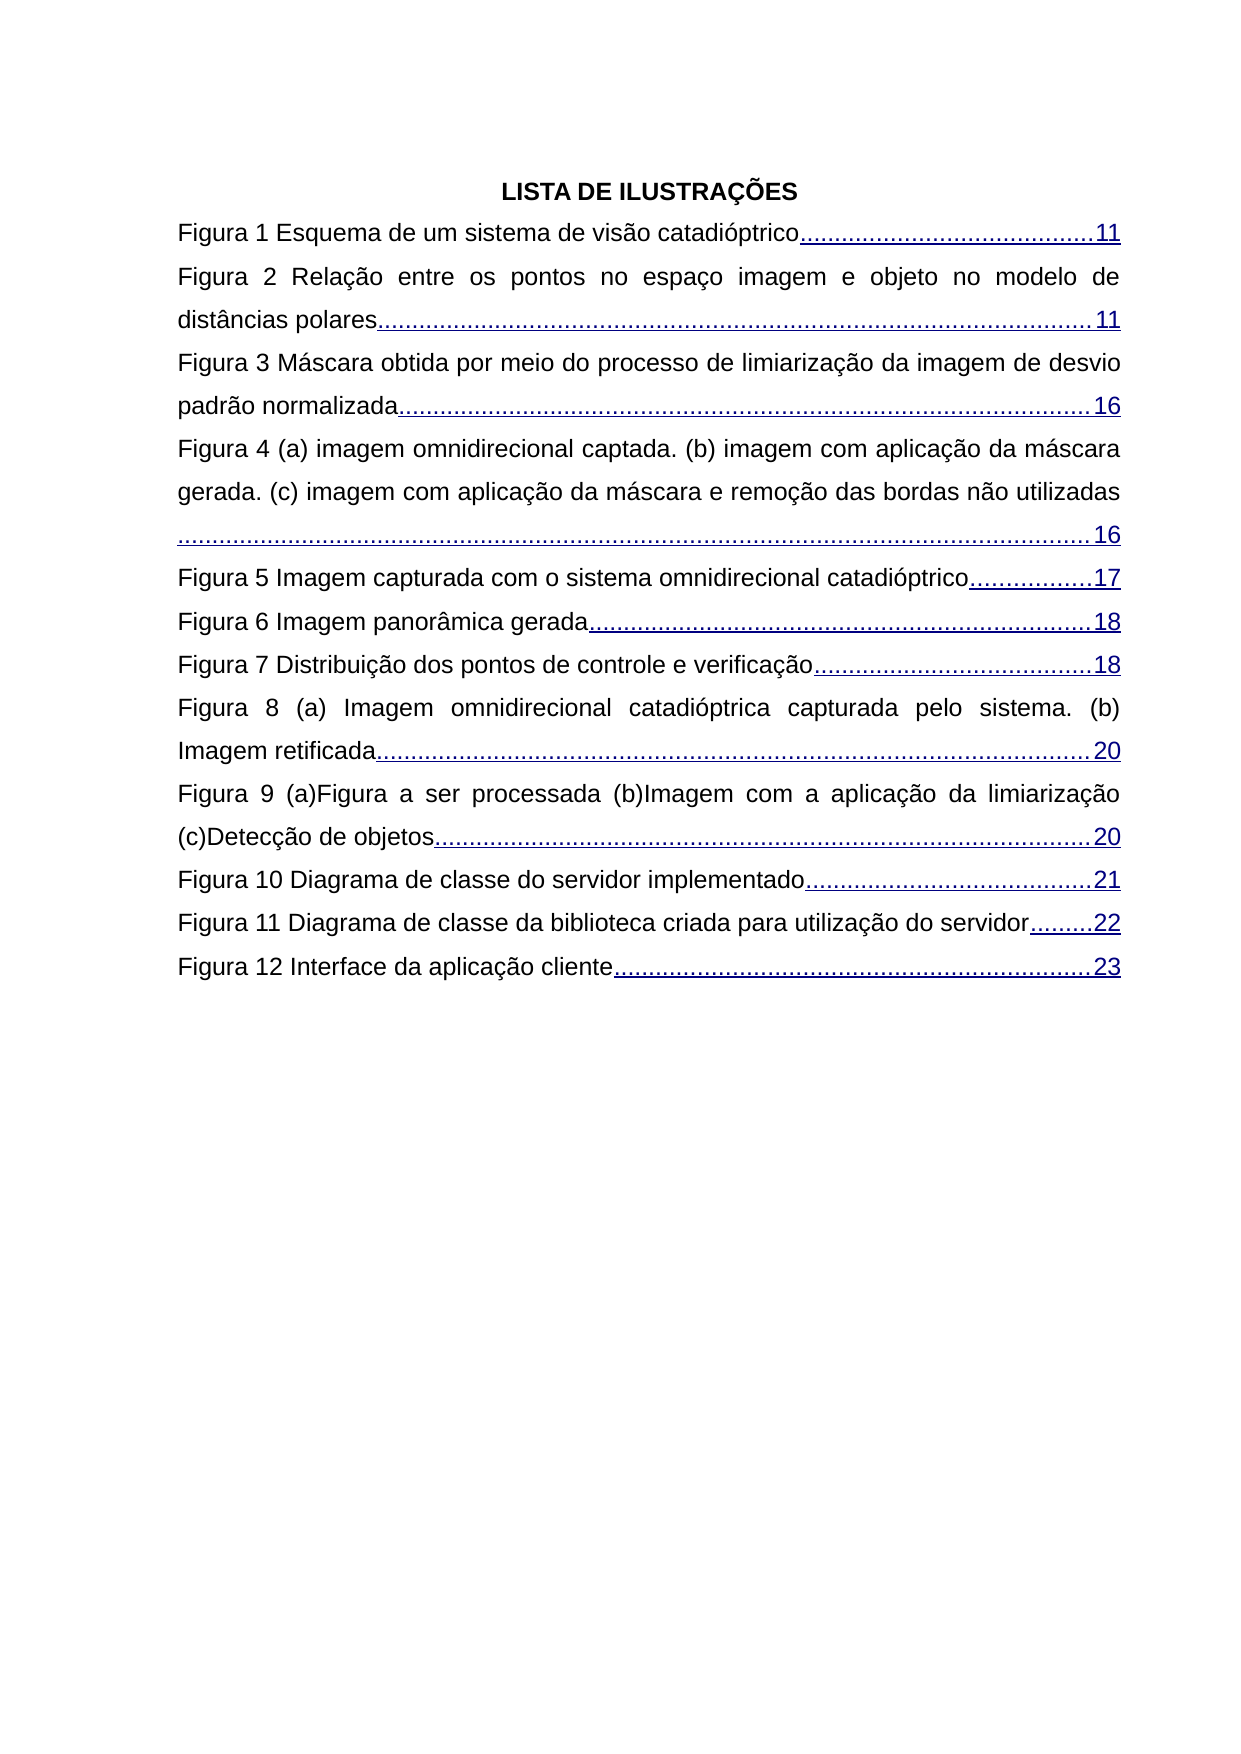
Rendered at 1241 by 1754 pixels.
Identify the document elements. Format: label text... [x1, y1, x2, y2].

text Figura 6 Imagem panorâmica gerada 18 [177, 607, 1122, 635]
text LISTA DE ILUSTRAÇÕES [177, 177, 1122, 206]
text Figura 2 Relação entre os pontos no espaço imagem e objeto no modelo de distâncias polares 11 [177, 262, 1122, 333]
text Figura 10 Diagrama de classe do servidor implementado 21 [177, 865, 1122, 894]
text Figura 4 (a) imagem omnidirecional captada. (b) imagem com aplicação da máscara gerada. (c) imagem com aplicação da máscara e remoção das bordas não utilizadas 16 [177, 434, 1122, 549]
text Figura 9 (a)Figura a ser processada (b)Imagem com a aplicação da limiarização (c)Detecção de objetos 20 [177, 779, 1122, 851]
text Figura 12 Interface da aplicação cliente 23 [177, 952, 1122, 980]
text Figura 3 Máscara obtida por meio do processo de limiarização da imagem de desvio padrão normalizada 16 [177, 348, 1122, 420]
text Figura 8 (a) Imagem omnidirecional catadióptrica capturada pelo sistema. (b) Imagem retificada 20 [177, 693, 1122, 765]
text Figura 5 Imagem capturada com o sistema omnidirecional catadióptrico 17 [177, 563, 1122, 592]
text Figura 7 Distribuição dos pontos de controle e verificação 18 [177, 650, 1122, 678]
text Figura 1 Esquema de um sistema de visão catadióptrico 11 [177, 218, 1122, 247]
text Figura 11 Diagrama de classe da biblioteca criada para utilização do servidor 22 [177, 908, 1122, 937]
